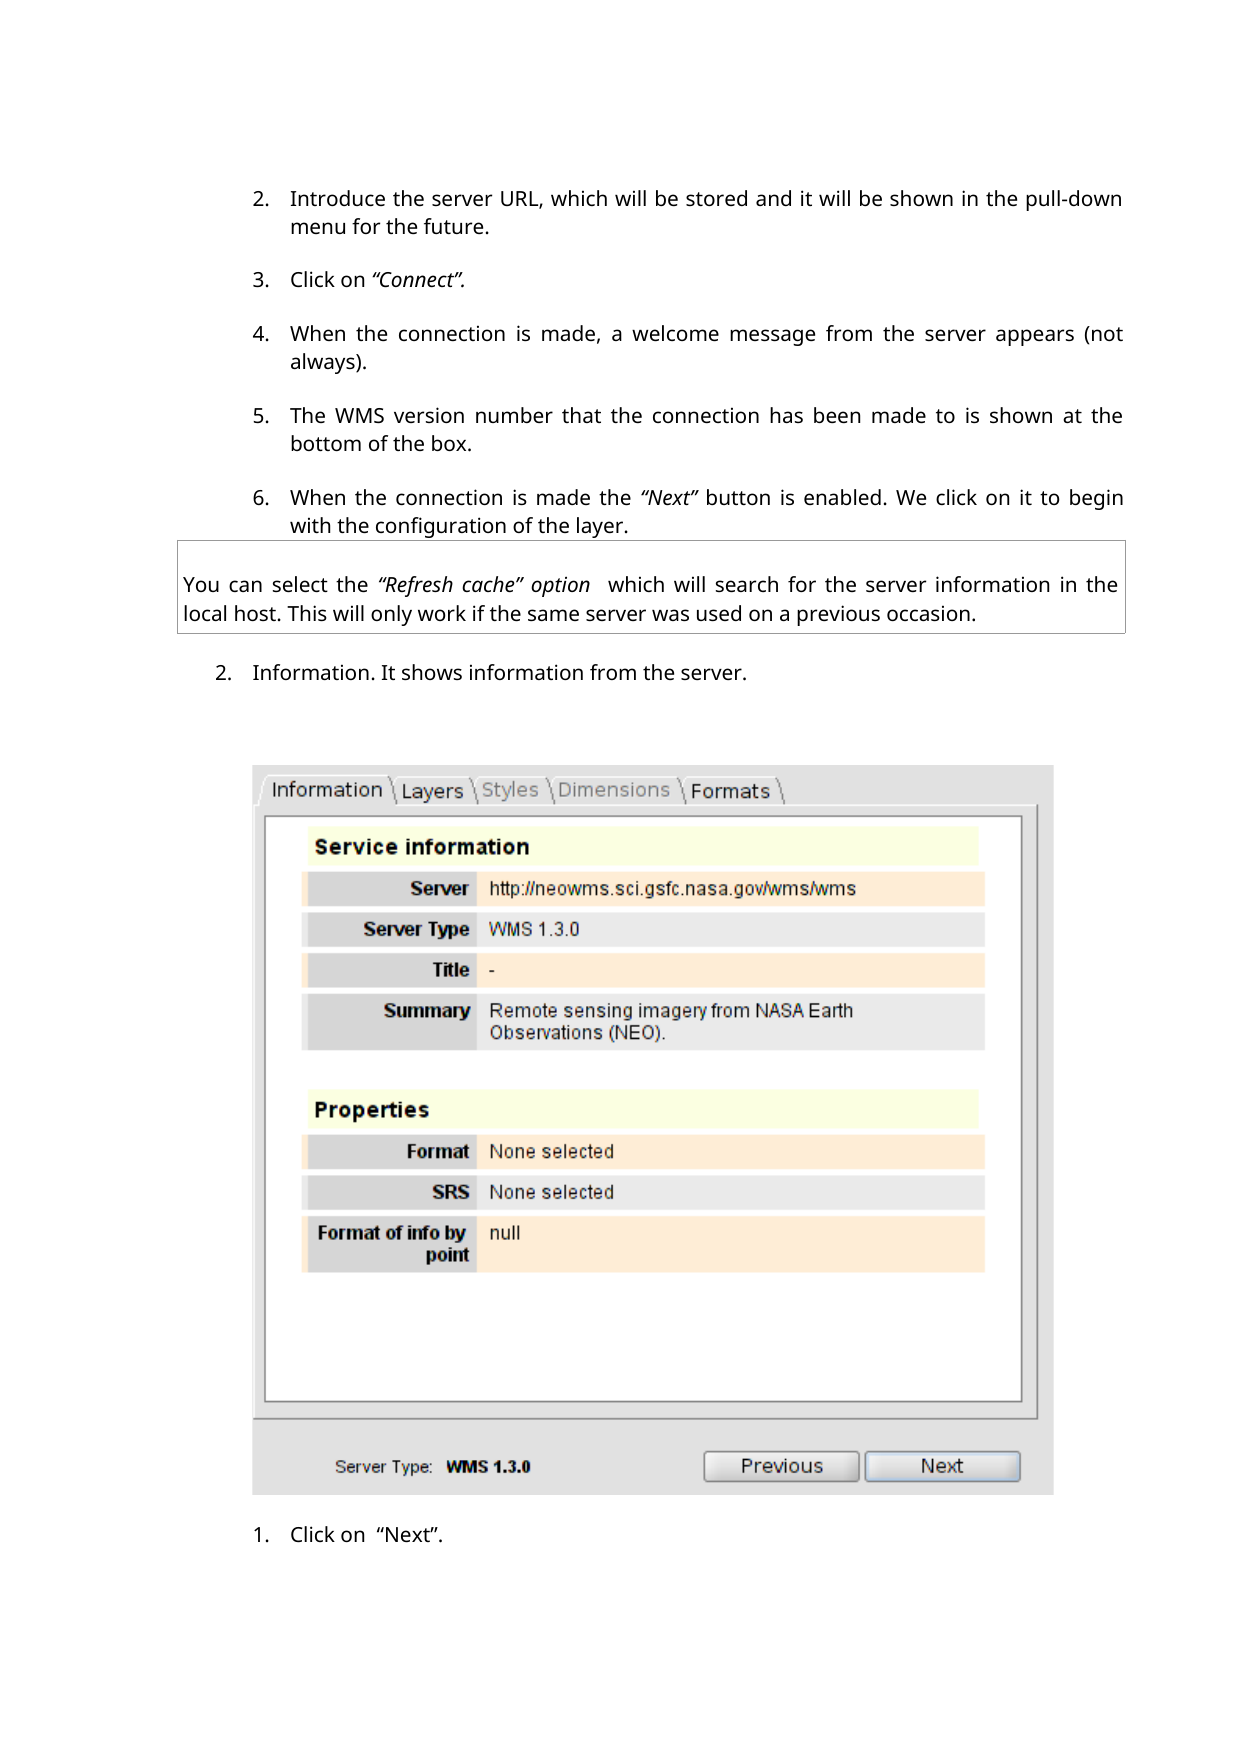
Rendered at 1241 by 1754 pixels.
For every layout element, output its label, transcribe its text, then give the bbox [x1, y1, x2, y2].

list Click on “Connect”. [252, 266, 1125, 294]
list When the connection is made, a welcome message from the server appears (not always). [252, 319, 1125, 376]
picture [252, 765, 1054, 1495]
table_header You can select the “Refresh cache” option which will search for the server information in the local host. This will only work if the same server was used on a previous occasion. [178, 541, 1125, 633]
list Click on “Next”. [252, 1520, 1125, 1548]
list The WMS version number that the connection has been made to is shown at the bottom of the box. [252, 401, 1125, 458]
list Introduce the server URL, which will be stored and it will be shown in the pull-down menu for the future. [252, 184, 1125, 241]
list Information. It shows information from the server. [215, 658, 1125, 687]
list When the connection is made the “Next” button is enabled. We click on it to begin with the configuration of the layer. [252, 483, 1125, 539]
